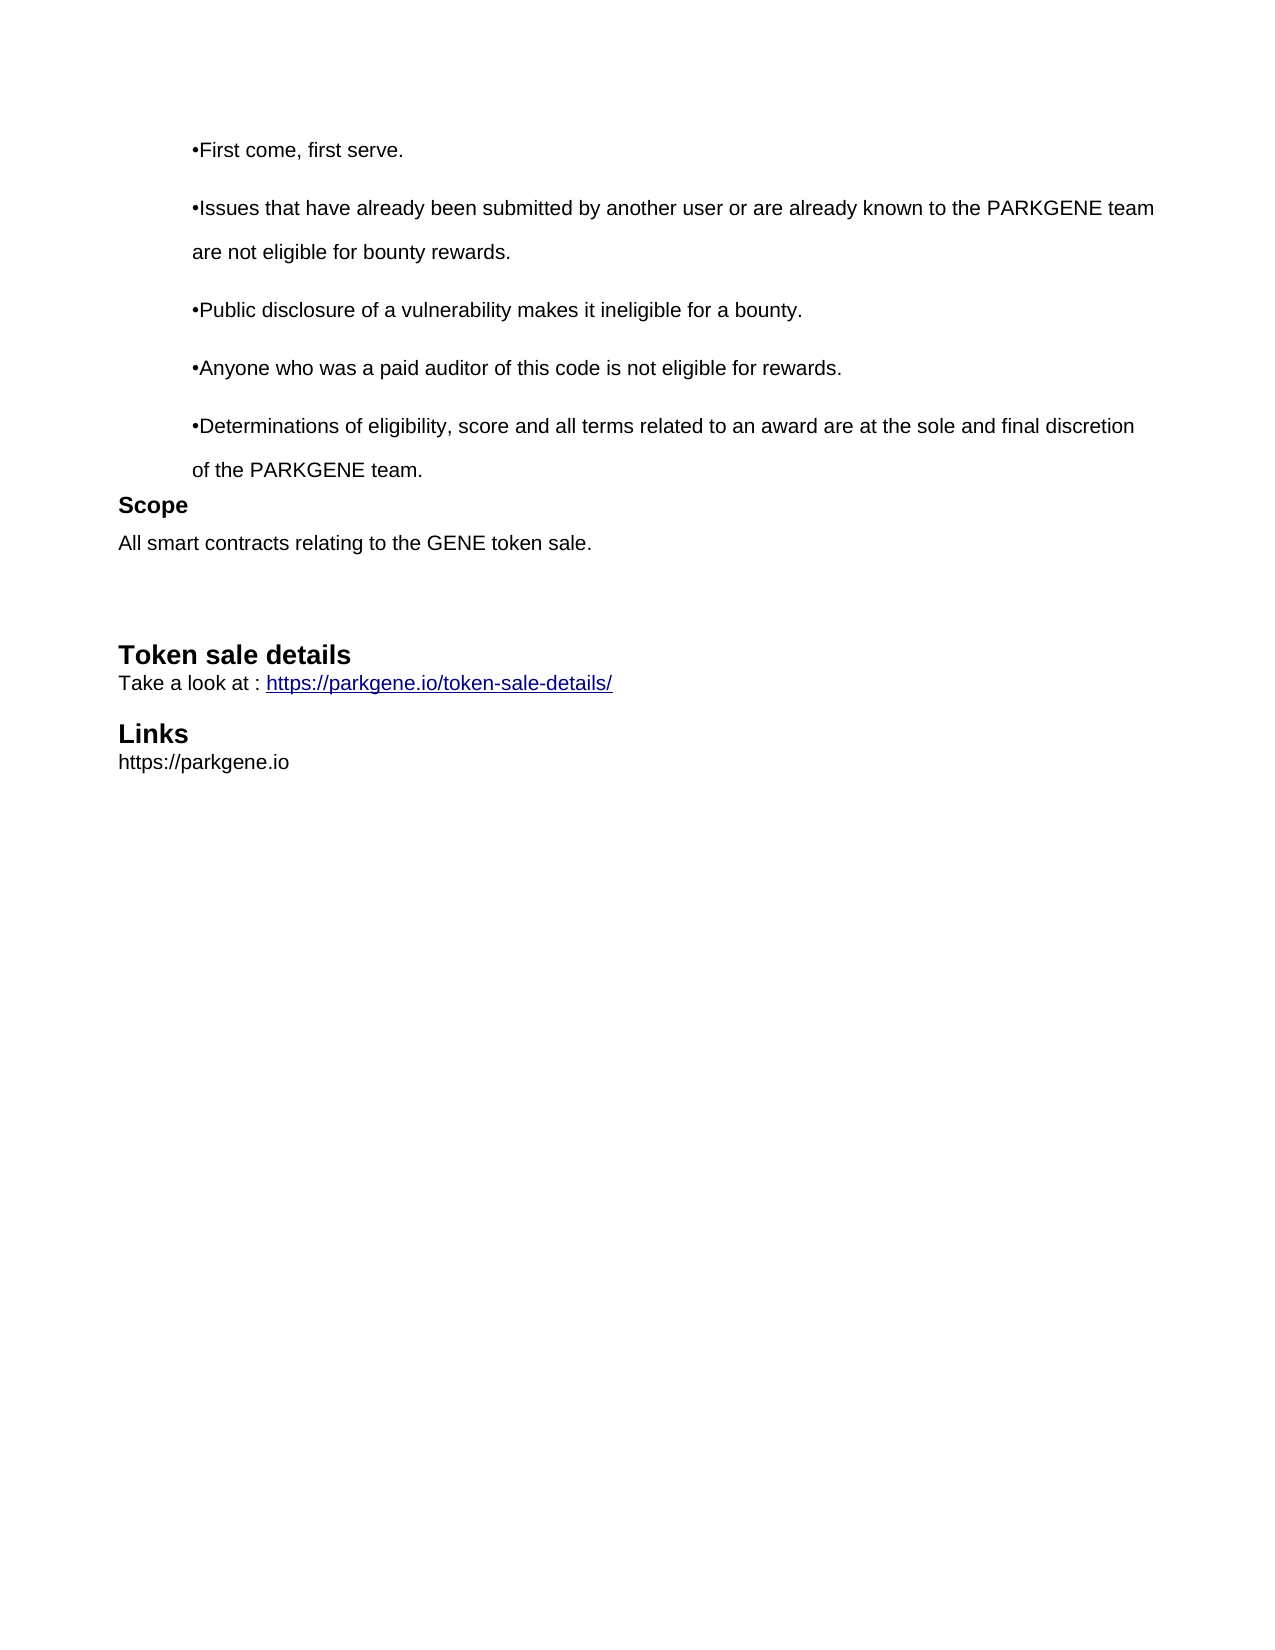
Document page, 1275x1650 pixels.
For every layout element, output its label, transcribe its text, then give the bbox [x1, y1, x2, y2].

text Scope [118, 482, 1157, 518]
text Take a look at : https://parkgene.io/token-sale-details/ [118, 671, 1157, 694]
list Anyone who was a paid auditor of this code is not eligible for rewards. [118, 336, 1157, 380]
text Token sale details [118, 639, 1157, 671]
list First come, first serve. [118, 118, 1157, 162]
list Determinations of eligibility, score and all terms related to an award are at the sole and final discretion of the PARKGENE team. [118, 395, 1157, 482]
text Links [118, 718, 1157, 750]
text All smart contracts relating to the GENE token sale. [118, 518, 1157, 555]
list Public disclosure of a vulnerability makes it ineligible for a bounty. [118, 278, 1157, 322]
list Issues that have already been submitted by another user or are already known to the PARKGENE team are not eligible for bounty rewards. [118, 176, 1157, 264]
text https://parkgene.io [118, 750, 1157, 774]
